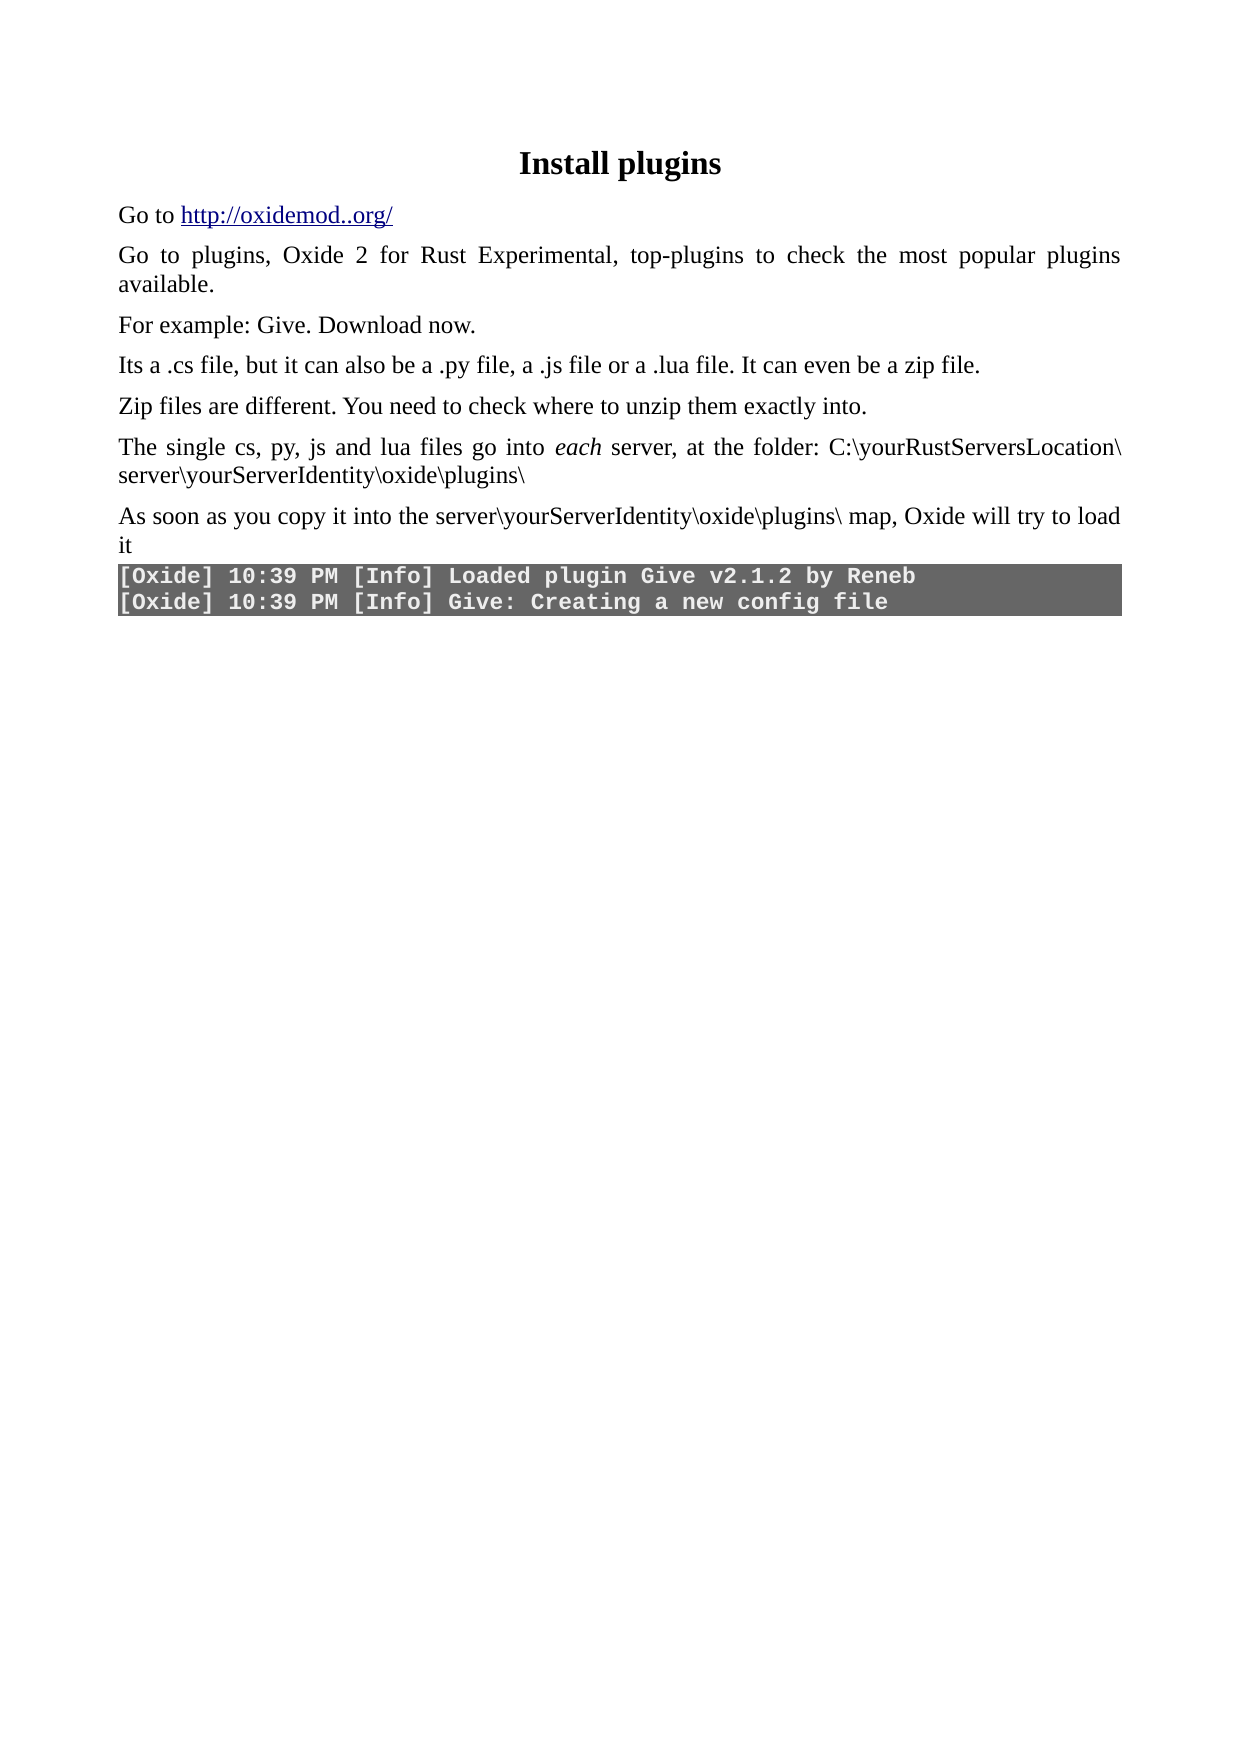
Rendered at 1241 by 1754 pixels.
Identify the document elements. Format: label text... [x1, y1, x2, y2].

text Go to plugins, Oxide 2 for Rust Experimental, top-plugins to check the most popular plugins available. [118, 241, 1122, 298]
text As soon as you copy it into the server\yourServerIdentity\oxide\plugins\ map, Oxide will try to load it [118, 501, 1122, 559]
text The single cs, py, js and lua files go into each server, at the folder: C:\yourRustServersLocation\server\yourServerIdentity\oxide\plugins\ [118, 432, 1122, 489]
text For example: Give. Download now. [118, 310, 1122, 339]
text [Oxide] 10:39 PM [Info] Loaded plugin Give v2.1.2 by Reneb [118, 564, 1122, 591]
text Zip files are different. You need to check where to unzip them exactly into. [118, 391, 1122, 420]
text Go to http://oxidemod..org/ [118, 200, 1122, 229]
text [Oxide] 10:39 PM [Info] Give: Creating a new config file [118, 591, 1122, 616]
text Its a .cs file, but it can also be a .py file, a .js file or a .lua file. It can even be a zip file. [118, 351, 1122, 379]
subtitle Install plugins [118, 143, 1122, 181]
